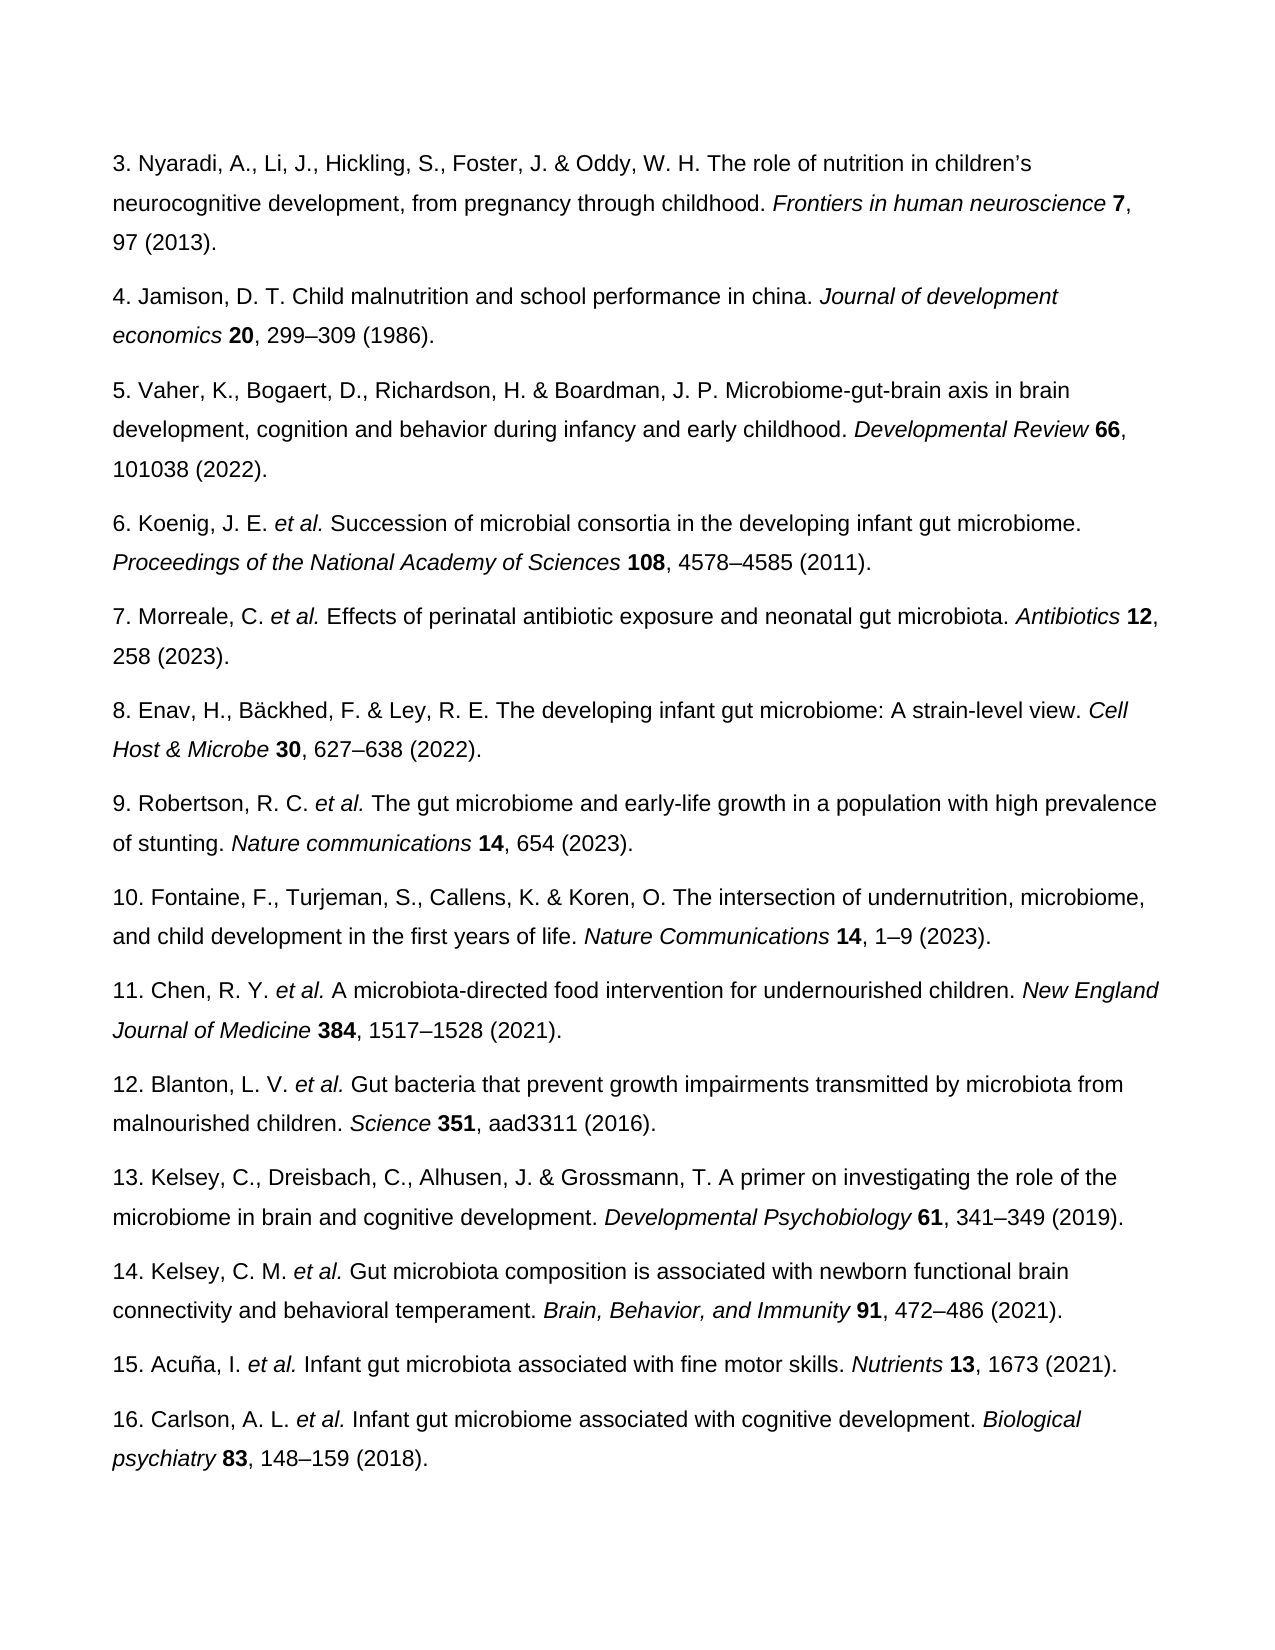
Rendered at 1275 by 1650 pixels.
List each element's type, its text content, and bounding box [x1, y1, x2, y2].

text 10. Fontaine, F., Turjeman, S., Callens, K. & Koren, O. The intersection of undernutrition, microbiome, and child development in the first years of life. Nature Communications 14, 1–9 (2023). [112, 884, 1162, 949]
text 13. Kelsey, C., Dreisbach, C., Alhusen, J. & Grossmann, T. A primer on investigating the role of the microbiome in brain and cognitive development. Developmental Psychobiology 61, 341–349 (2019). [112, 1164, 1162, 1230]
text 16. Carlson, A. L. et al. Infant gut microbiome associated with cognitive development. Biological psychiatry 83, 148–159 (2018). [112, 1406, 1162, 1471]
text 8. Enav, H., Bäckhed, F. & Ley, R. E. The developing infant gut microbiome: A strain-level view. Cell Host & Microbe 30, 627–638 (2022). [112, 697, 1162, 762]
text 14. Kelsey, C. M. et al. Gut microbiota composition is associated with newborn functional brain connectivity and behavioral temperament. Brain, Behavior, and Immunity 91, 472–486 (2021). [112, 1258, 1162, 1324]
text 12. Blanton, L. V. et al. Gut bacteria that prevent growth impairments transmitted by microbiota from malnourished children. Science 351, aad3311 (2016). [112, 1071, 1162, 1137]
text 3. Nyaradi, A., Li, J., Hickling, S., Foster, J. & Oddy, W. H. The role of nutrition in children’s neurocognitive development, from pregnancy through childhood. Frontiers in human neuroscience 7, 97 (2013). [112, 150, 1162, 255]
text 7. Morreale, C. et al. Effects of perinatal antibiotic exposure and neonatal gut microbiota. Antibiotics 12, 258 (2023). [112, 603, 1162, 669]
text 5. Vaher, K., Bogaert, D., Richardson, H. & Boardman, J. P. Microbiome-gut-brain axis in brain development, cognition and behavior during infancy and early childhood. Developmental Review 66, 101038 (2022). [112, 377, 1162, 482]
text 4. Jamison, D. T. Child malnutrition and school performance in china. Journal of development economics 20, 299–309 (1986). [112, 283, 1162, 349]
text 6. Koenig, J. E. et al. Succession of microbial consortia in the developing infant gut microbiome. Proceedings of the National Academy of Sciences 108, 4578–4585 (2011). [112, 509, 1162, 575]
text 11. Chen, R. Y. et al. A microbiota-directed food intervention for undernourished children. New England Journal of Medicine 384, 1517–1528 (2021). [112, 977, 1162, 1043]
text 9. Robertson, R. C. et al. The gut microbiome and early-life growth in a population with high prevalence of stunting. Nature communications 14, 654 (2023). [112, 790, 1162, 856]
text 15. Acuña, I. et al. Infant gut microbiota associated with fine motor skills. Nutrients 13, 1673 (2021). [112, 1351, 1162, 1378]
